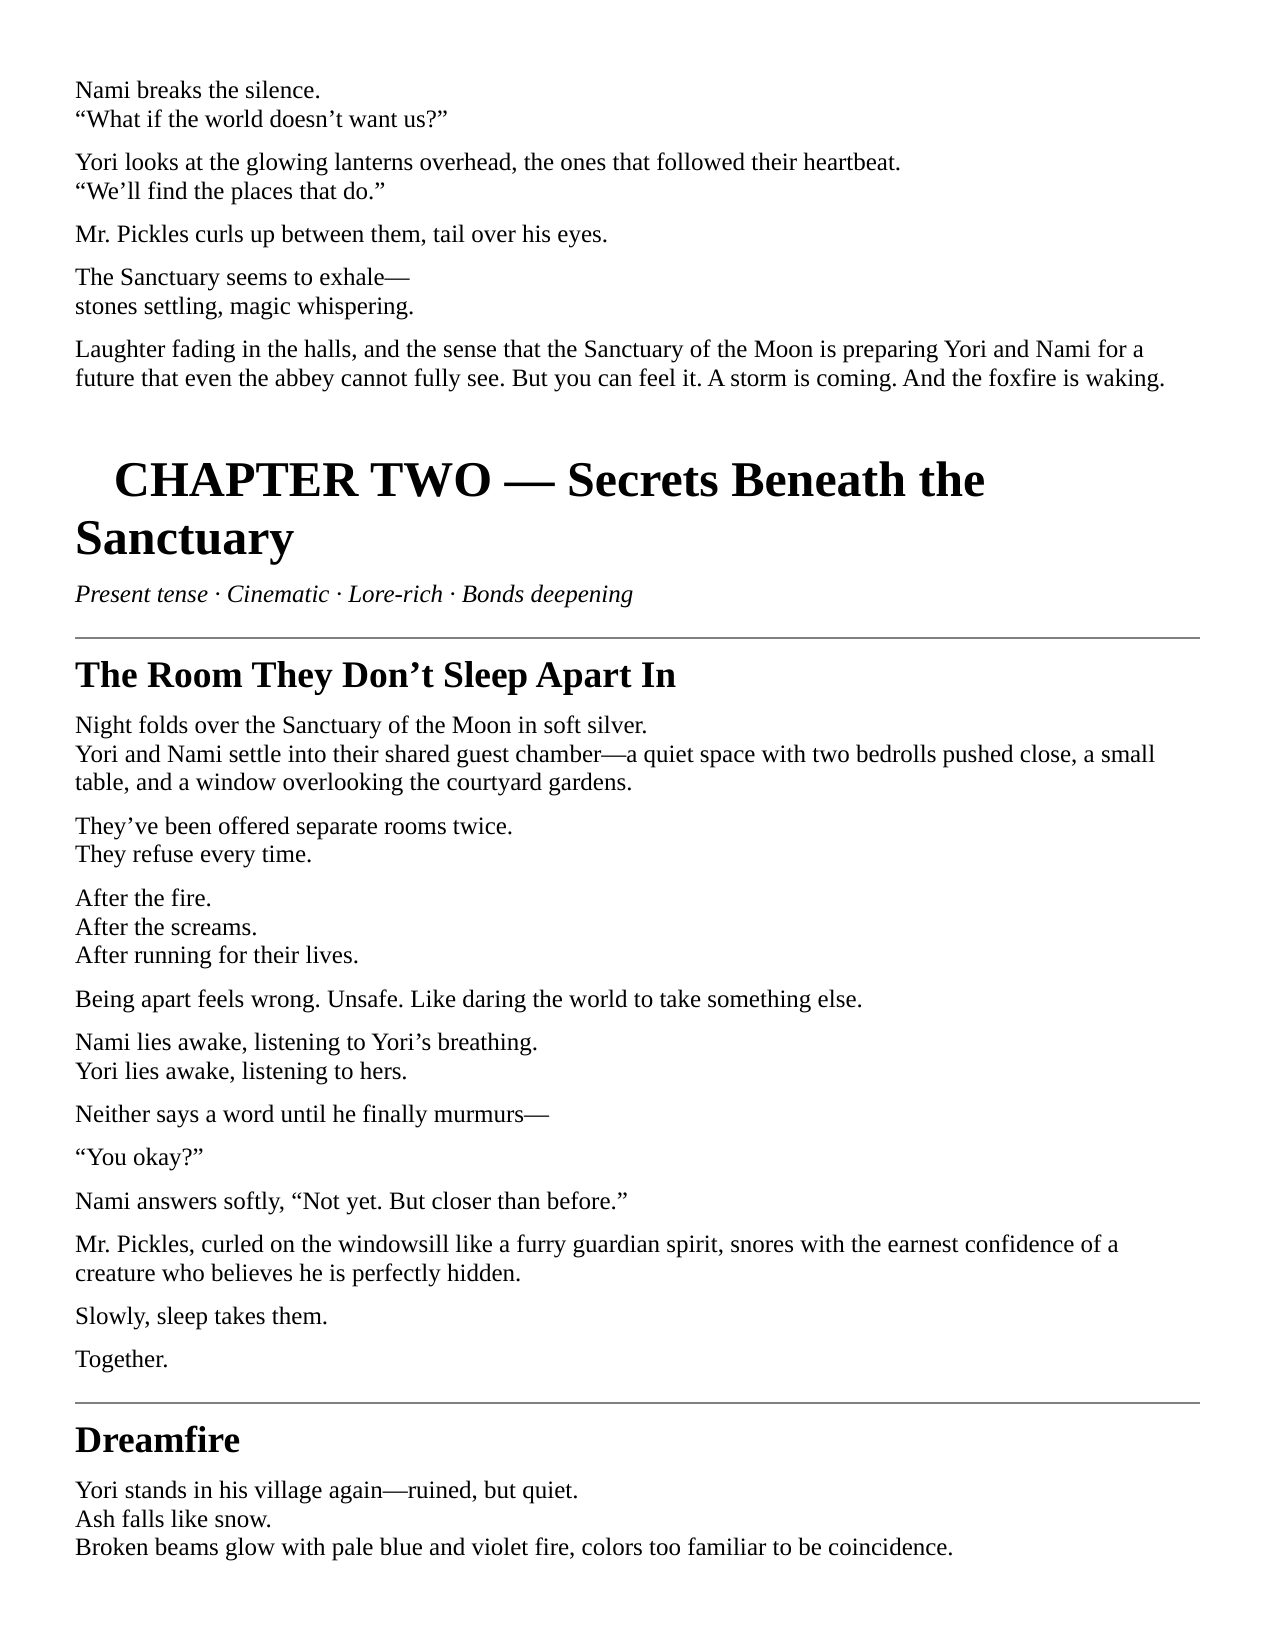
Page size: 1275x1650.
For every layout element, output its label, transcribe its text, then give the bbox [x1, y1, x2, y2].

subtitle ✨CHAPTER TWO — Secrets Beneath the Sanctuary [75, 450, 1200, 565]
subtitle Dreamfire [75, 1417, 1200, 1460]
text The Sanctuary seems to exhale— stones settling, magic whispering. [75, 262, 1200, 320]
text After the fire. After the screams. After running for their lives. [75, 883, 1200, 969]
text Yori stands in his village again—ruined, but quiet. Ash falls like snow. Broken beams glow with pale blue and violet fire, colors too familiar to be coincidence. [75, 1475, 1200, 1561]
text “You okay?” [75, 1142, 1200, 1171]
text They’ve been offered separate rooms twice. They refuse every time. [75, 811, 1200, 868]
text Night folds over the Sanctuary of the Moon in soft silver. Yori and Nami settle into their shared guest chamber—a quiet space with two bedrolls pushed close, a small table, and a window overlooking the courtyard gardens. [75, 710, 1200, 796]
text Laughter fading in the halls, and the sense that the Sanctuary of the Moon is preparing Yori and Nami for a future that even the abbey cannot fully see. But you can feel it. A storm is coming. And the foxfire is waking. [75, 334, 1200, 392]
text Nami answers softly, “Not yet. But closer than before.” [75, 1186, 1200, 1214]
text Yori looks at the glowing lanterns overhead, the ones that followed their heartbeat. “We’ll find the places that do.” [75, 147, 1200, 204]
text Nami breaks the silence. “What if the world doesn’t want us?” [75, 75, 1200, 132]
text Together. [75, 1344, 1200, 1373]
text Mr. Pickles, curled on the windowsill like a furry guardian spirit, snores with the earnest confidence of a creature who believes he is perfectly hidden. [75, 1229, 1200, 1287]
text Being apart feels wrong. Unsafe. Like daring the world to take something else. [75, 984, 1200, 1012]
text Slowly, sleep takes them. [75, 1301, 1200, 1330]
text Present tense · Cinematic · Lore-rich · Bonds deepening [75, 579, 1200, 608]
text Mr. Pickles curls up between them, tail over his eyes. [75, 219, 1200, 248]
text Nami lies awake, listening to Yori’s breathing. Yori lies awake, listening to hers. [75, 1027, 1200, 1084]
subtitle The Room They Don’t Sleep Apart In [75, 652, 1200, 695]
text Neither says a word until he finally murmurs— [75, 1099, 1200, 1128]
